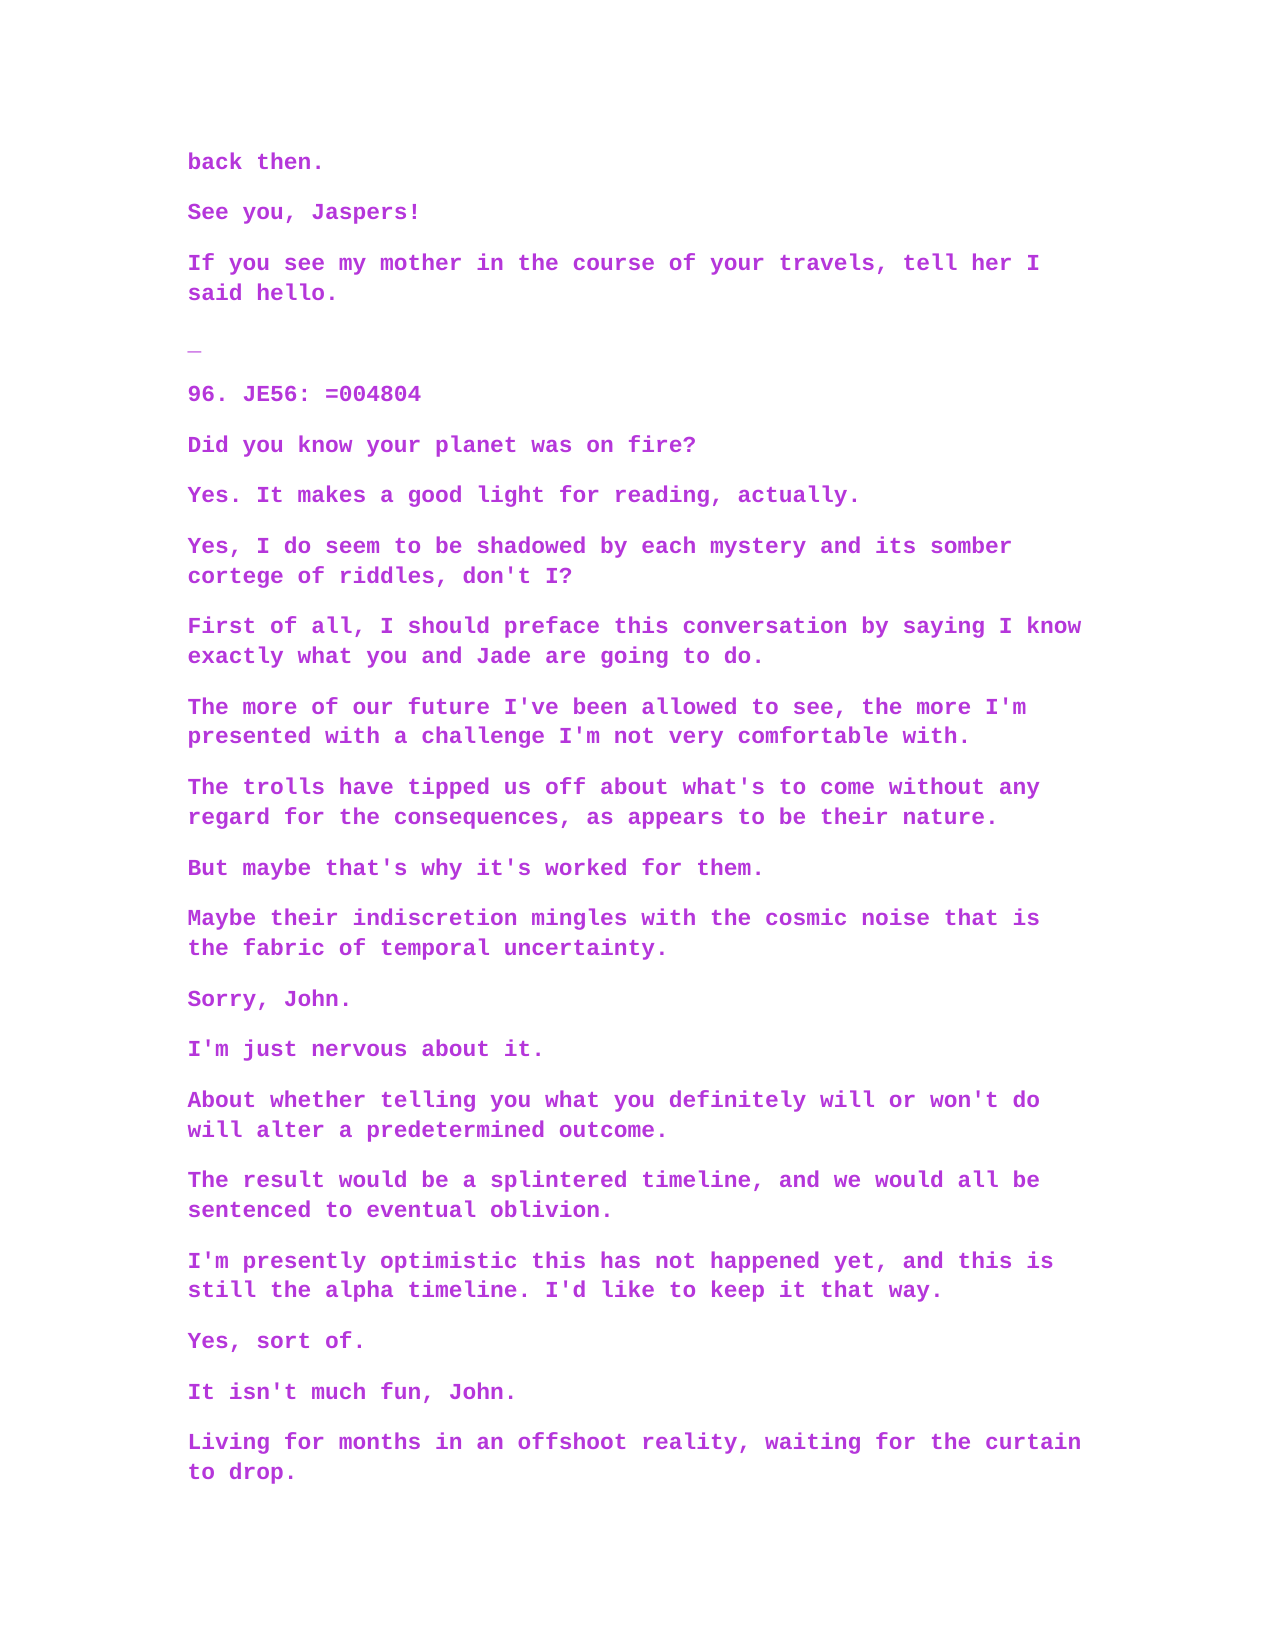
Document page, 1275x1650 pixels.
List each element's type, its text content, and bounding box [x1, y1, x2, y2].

text back then. [187, 150, 1087, 176]
text _ [187, 332, 1087, 358]
text Did you know your planet was on fire? [187, 433, 1087, 459]
text I'm presently optimistic this has not happened yet, and this is still the alpha timeline. I'd like to keep it that way. [187, 1249, 1087, 1305]
text First of all, I should preface this conversation by saying I know exactly what you and Jade are going to do. [187, 614, 1087, 670]
text I'm just nervous about it. [187, 1037, 1087, 1063]
text Yes, I do seem to be shadowed by each mystery and its somber cortege of riddles, don't I? [187, 534, 1087, 590]
text Living for months in an offshoot reality, waiting for the curtain to drop. [187, 1431, 1087, 1486]
text Yes. It makes a good light for reading, actually. [187, 483, 1087, 509]
text It isn't much fun, John. [187, 1380, 1087, 1406]
text Maybe their indiscretion mingles with the cosmic noise that is the fabric of temporal uncertainty. [187, 906, 1087, 962]
text The trolls have tipped us off about what's to come without any regard for the consequences, as appears to be their nature. [187, 775, 1087, 831]
text If you see my mother in the course of your travels, tell her I said hello. [187, 251, 1087, 307]
text The more of our future I've been allowed to see, the more I'm presented with a challenge I'm not very comfortable with. [187, 695, 1087, 751]
text Yes, sort of. [187, 1329, 1087, 1355]
text The result would be a splintered timeline, and we would all be sentenced to eventual oblivion. [187, 1168, 1087, 1224]
text About whether telling you what you definitely will or won't do will alter a predetermined outcome. [187, 1088, 1087, 1144]
text Sorry, John. [187, 987, 1087, 1013]
text But maybe that's why it's worked for them. [187, 856, 1087, 882]
text See you, Jaspers! [187, 201, 1087, 227]
text 96. JE56: =004804 [187, 382, 1087, 408]
